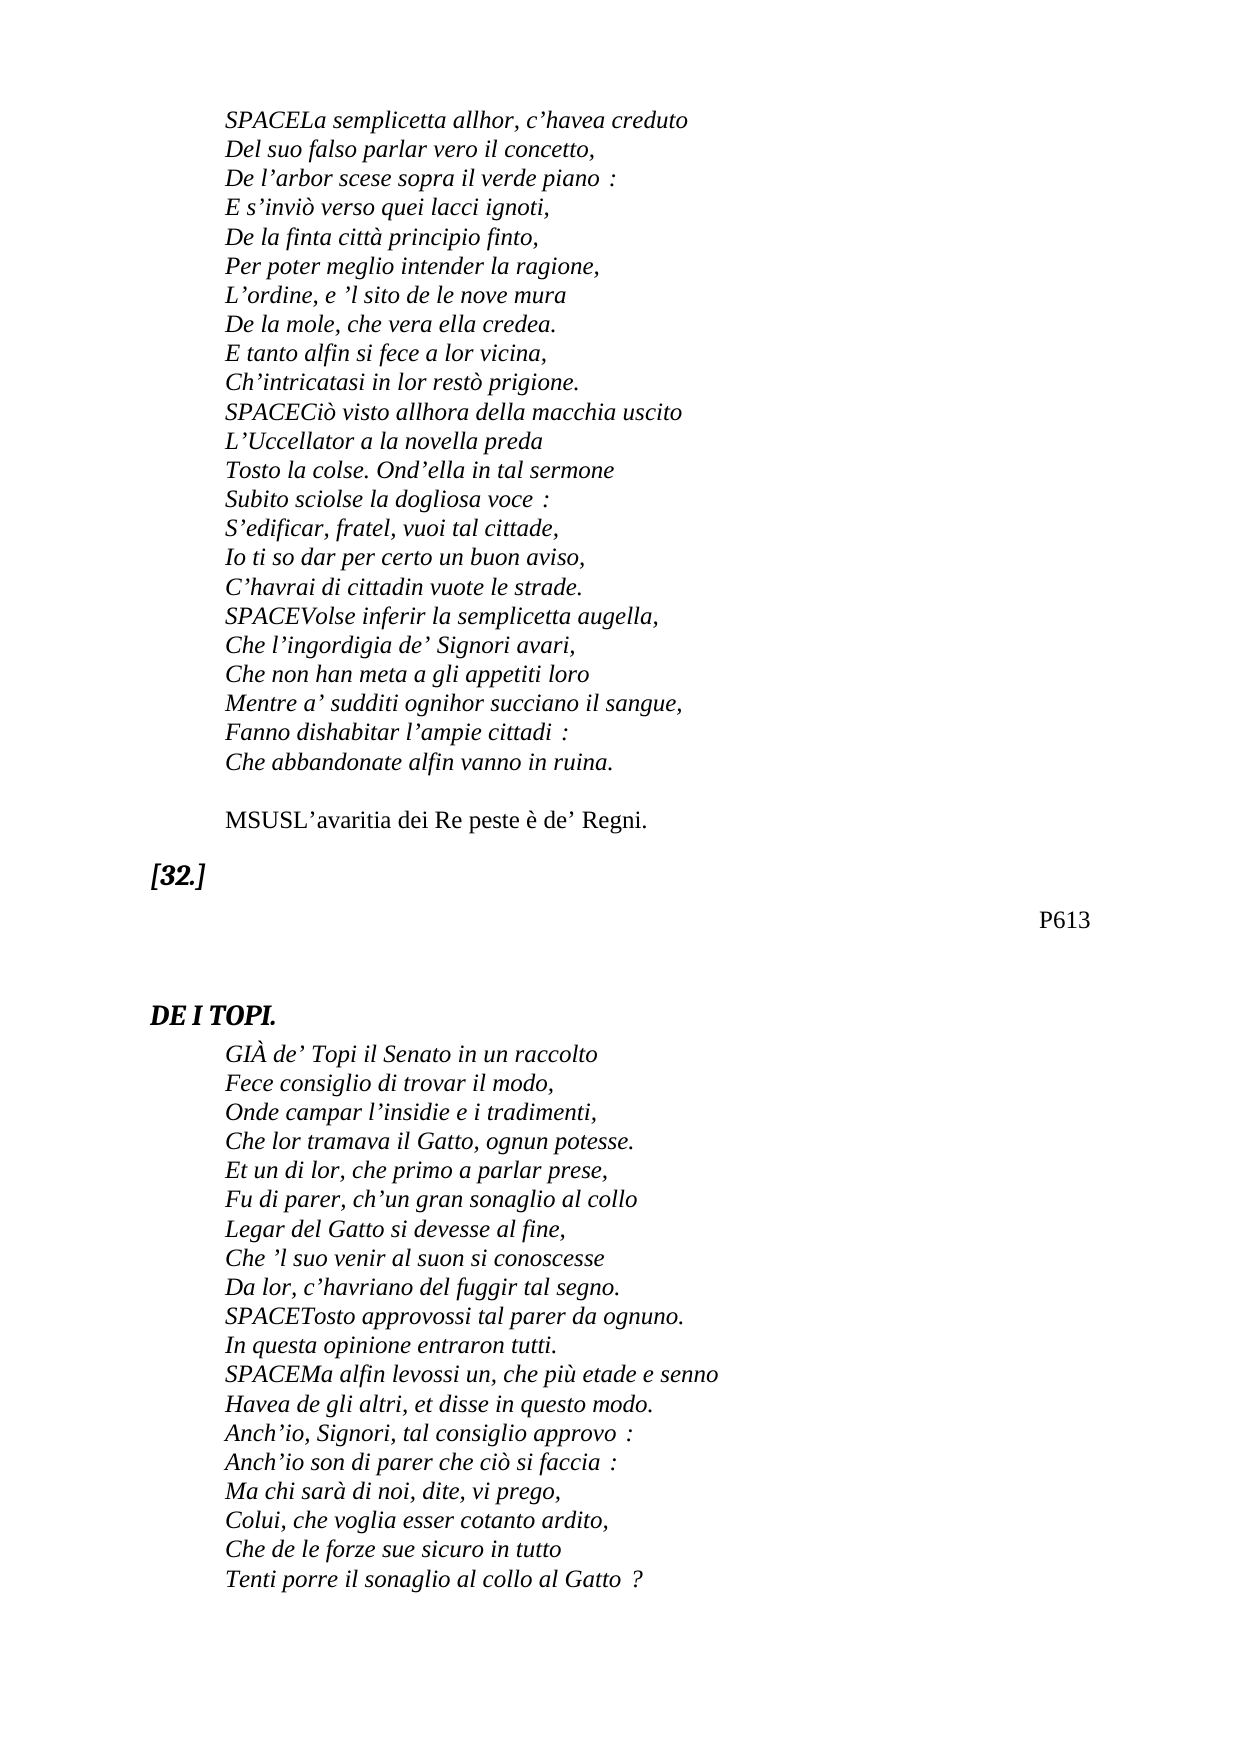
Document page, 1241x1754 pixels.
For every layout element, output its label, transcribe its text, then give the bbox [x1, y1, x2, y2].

text MSUSL’avaritia dei Re peste è de’ Regni. [225, 805, 1090, 834]
text SPACECiò visto allhora della macchia uscito L’Uccellator a la novella preda Tosto la colse. Ond’ella in tal sermone Subito sciolse la dogliosa voce : S’edificar, fratel, vuoi tal cittade, Io ti so dar per certo un buon aviso, C’havrai di cittadin vuote le strade. [225, 397, 1090, 601]
text GIÀ de’ Topi il Senato in un raccolto Fece consiglio di trovar il modo, Onde campar l’insidie e i tradimenti, Che lor tramava il Gatto, ognun potesse. Et un di lor, che primo a parlar prese, Fu di parer, ch’un gran sonaglio al collo Legar del Gatto si devesse al fine, Che ’l suo venir al suon si conoscesse Da lor, c’havriano del fuggir tal segno. [225, 1039, 1090, 1301]
subtitle [32.] [150, 859, 1090, 893]
text SPACEMa alfin levossi un, che più etade e senno Havea de gli altri, et disse in questo modo. Anch’io, Signori, tal consiglio approvo : Anch’io son di parer che ciò si faccia : Ma chi sarà di noi, dite, vi prego, Colui, che voglia esser cotanto ardito, Che de le forze sue sicuro in tutto Tenti porre il sonaglio al collo al Gatto ? [225, 1359, 1090, 1593]
text SPACEVolse inferir la semplicetta augella, Che l’ingordigia de’ Signori avari, Che non han meta a gli appetiti loro Mentre a’ sudditi ognihor succiano il sangue, Fanno dishabitar l’ampie cittadi : Che abbandonate alfin vanno in ruina. [225, 601, 1090, 776]
text P613 [150, 899, 1090, 936]
text SPACELa semplicetta allhor, c’havea creduto Del suo falso parlar vero il concetto, De l’arbor scese sopra il verde piano : E s’inviò verso quei lacci ignoti, De la finta città principio finto, Per poter meglio intender la ragione, L’ordine, e ’l sito de le nove mura De la mole, che vera ella credea. E tanto alfin si fece a lor vicina, Ch’intricatasi in lor restò prigione. [225, 105, 1090, 397]
subtitle DE I TOPI. [150, 999, 1090, 1032]
text SPACETosto approvossi tal parer da ognuno. In questa opinione entraron tutti. [225, 1301, 1090, 1359]
